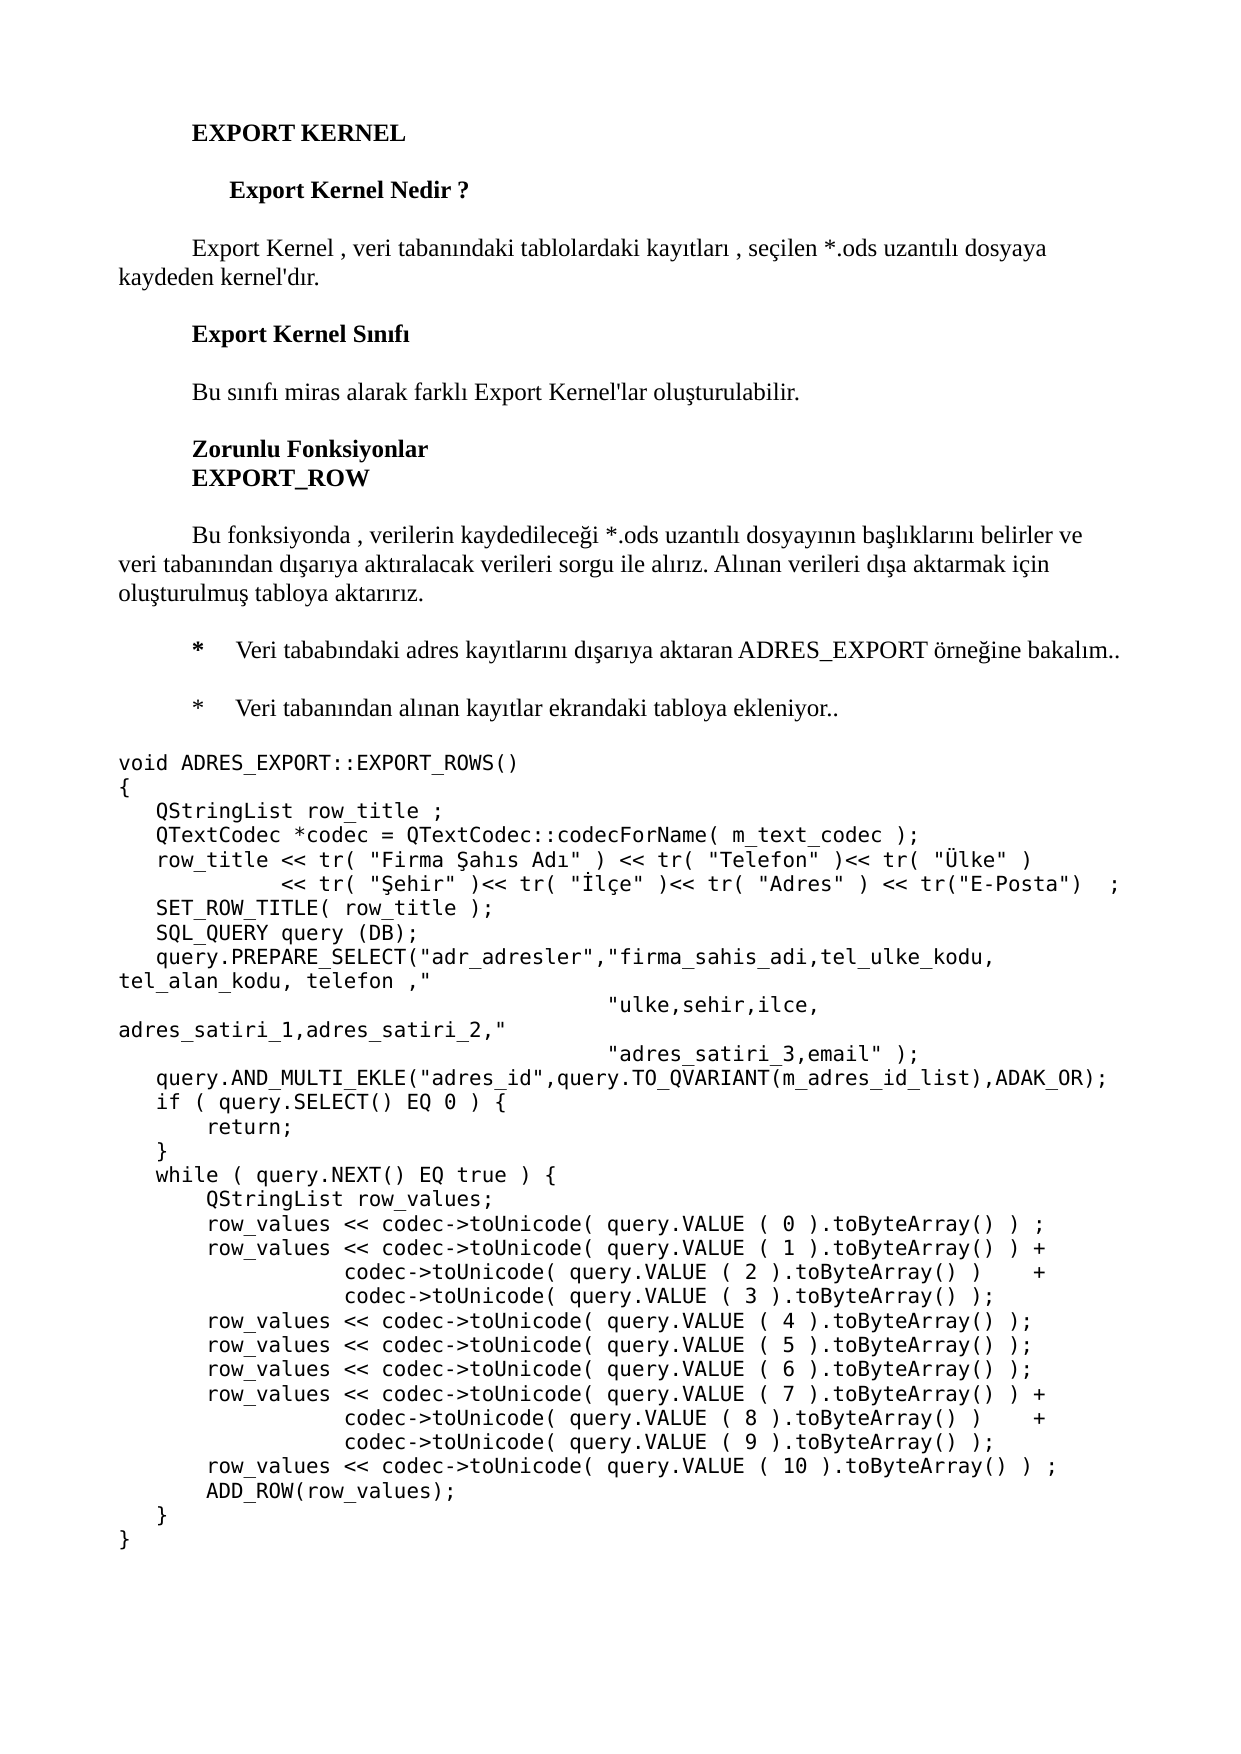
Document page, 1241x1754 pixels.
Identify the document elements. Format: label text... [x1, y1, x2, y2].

text "ulke,sehir,ilce, adres_satiri_1,adres_satiri_2," [118, 993, 1122, 1042]
text row_values << codec->toUnicode( query.VALUE ( 1 ).toByteArray() ) + [118, 1236, 1122, 1260]
text Bu fonksiyonda , verilerin kaydedileceği *.ods uzantılı dosyayının başlıklarını belirler ve veri tabanından dışarıya aktıralacak verileri sorgu ile alırız. Alınan verileri dışa aktarmak için oluşturulmuş tabloya aktarırız. [118, 521, 1122, 607]
text { [118, 775, 1122, 799]
text row_values << codec->toUnicode( query.VALUE ( 6 ).toByteArray() ); [118, 1357, 1122, 1382]
text SQL_QUERY query (DB); [118, 921, 1122, 945]
text Bu sınıfı miras alarak farklı Export Kernel'lar oluşturulabilir. [118, 377, 1122, 406]
text row_values << codec->toUnicode( query.VALUE ( 0 ).toByteArray() ) ; [118, 1212, 1122, 1236]
text SET_ROW_TITLE( row_title ); [118, 896, 1122, 921]
text Export Kernel , veri tabanındaki tablolardaki kayıtları , seçilen *.ods uzantılı dosyaya kaydeden kernel'dır. [118, 233, 1122, 291]
text "adres_satiri_3,email" ); [118, 1042, 1122, 1066]
text Zorunlu Fonksiyonlar [118, 434, 1122, 463]
text while ( query.NEXT() EQ true ) { [118, 1163, 1122, 1187]
text return; [118, 1115, 1122, 1139]
text codec->toUnicode( query.VALUE ( 2 ).toByteArray() ) + [118, 1260, 1122, 1284]
text } [118, 1503, 1122, 1527]
text EXPORT KERNEL [118, 118, 1122, 147]
text query.PREPARE_SELECT("adr_adresler","firma_sahis_adi,tel_ulke_kodu, tel_alan_kodu, telefon ," [118, 945, 1122, 993]
text codec->toUnicode( query.VALUE ( 9 ).toByteArray() ); [118, 1430, 1122, 1454]
text EXPORT_ROW [118, 463, 1122, 492]
text * Veri tabanından alınan kayıtlar ekrandaki tabloya ekleniyor.. [118, 693, 1122, 722]
text row_title << tr( "Firma Şahıs Adı" ) << tr( "Telefon" )<< tr( "Ülke" ) [118, 848, 1122, 872]
text row_values << codec->toUnicode( query.VALUE ( 7 ).toByteArray() ) + [118, 1382, 1122, 1406]
text QTextCodec *codec = QTextCodec::codecForName( m_text_codec ); [118, 823, 1122, 848]
text row_values << codec->toUnicode( query.VALUE ( 5 ).toByteArray() ); [118, 1333, 1122, 1357]
text Export Kernel Nedir ? [118, 176, 1122, 204]
text row_values << codec->toUnicode( query.VALUE ( 10 ).toByteArray() ) ; [118, 1454, 1122, 1479]
text if ( query.SELECT() EQ 0 ) { [118, 1090, 1122, 1115]
text codec->toUnicode( query.VALUE ( 3 ).toByteArray() ); [118, 1284, 1122, 1309]
text row_values << codec->toUnicode( query.VALUE ( 4 ).toByteArray() ); [118, 1309, 1122, 1333]
text } [118, 1527, 1122, 1552]
text } [118, 1139, 1122, 1163]
text << tr( "Şehir" )<< tr( "İlçe" )<< tr( "Adres" ) << tr("E-Posta") ; [118, 872, 1122, 896]
text void ADRES_EXPORT::EXPORT_ROWS() [118, 751, 1122, 775]
text Export Kernel Sınıfı [118, 319, 1122, 348]
text ADD_ROW(row_values); [118, 1479, 1122, 1503]
text codec->toUnicode( query.VALUE ( 8 ).toByteArray() ) + [118, 1406, 1122, 1430]
text * Veri tababındaki adres kayıtlarını dışarıya aktaran ADRES_EXPORT örneğine bakalım.. [118, 636, 1122, 664]
text QStringList row_title ; [118, 799, 1122, 823]
text query.AND_MULTI_EKLE("adres_id",query.TO_QVARIANT(m_adres_id_list),ADAK_OR); [118, 1066, 1122, 1090]
text QStringList row_values; [118, 1187, 1122, 1212]
